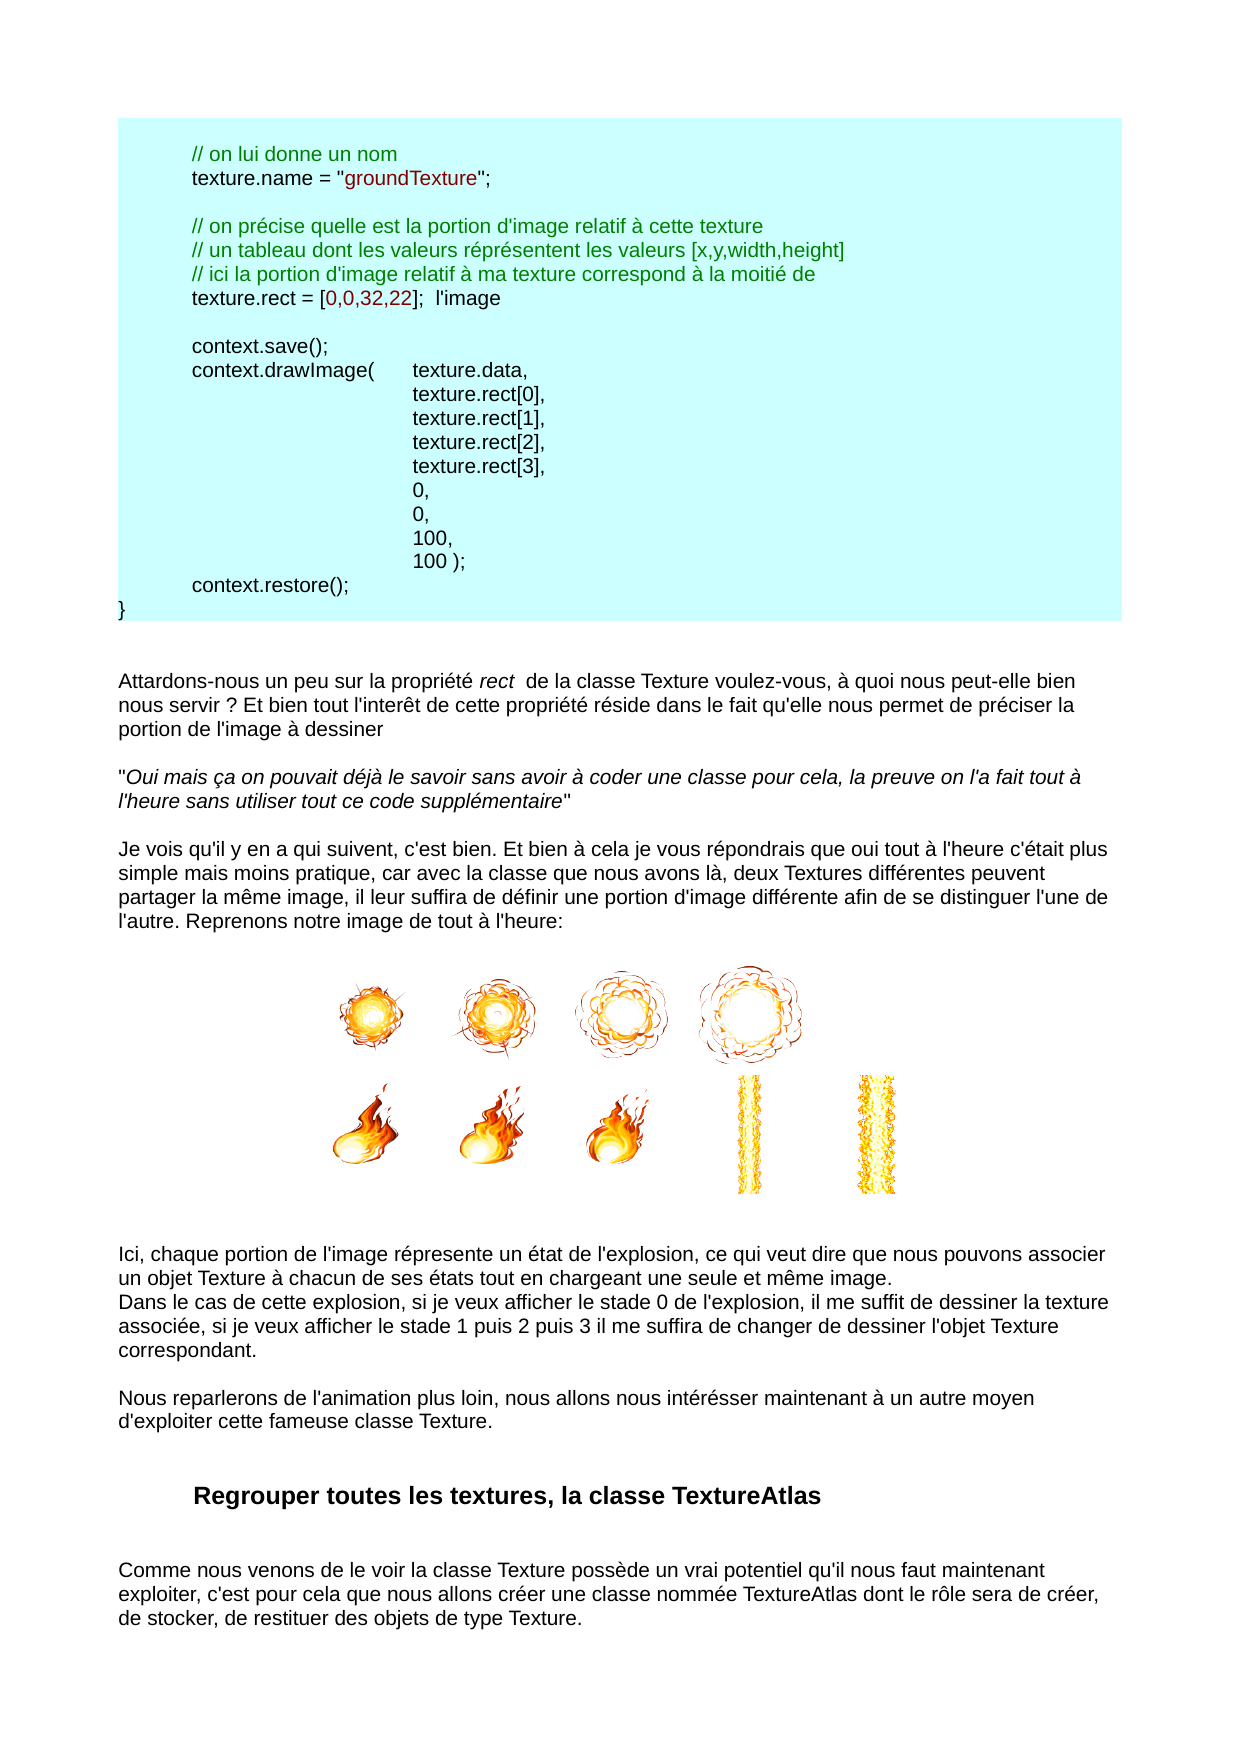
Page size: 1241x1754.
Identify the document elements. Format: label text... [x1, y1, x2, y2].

text // un tableau dont les valeurs réprésentent les valeurs [x,y,width,height] [118, 238, 1122, 262]
text context.drawImage( texture.data, [118, 358, 1122, 382]
text // ici la portion d'image relatif à ma texture correspond à la moitié de [118, 262, 1122, 286]
text Je vois qu'il y en a qui suivent, c'est bien. Et bien à cela je vous répondrais que oui tout à l'heure c'était plus simple mais moins pratique, car avec la classe que nous avons là, deux Textures différentes peuvent partager la même image, il leur suffira de définir une portion d'image différente afin de se distinguer l'une de l'autre. Reprenons notre image de tout à l'heure: [118, 837, 1122, 933]
text texture.rect[3], [118, 453, 1122, 477]
text texture.rect[2], [118, 429, 1122, 453]
text Dans le cas de cette explosion, si je veux afficher le stade 0 de l'explosion, il me suffit de dessiner la texture associée, si je veux afficher le stade 1 puis 2 puis 3 il me suffira de changer de dessiner l'objet Texture correspondant. [118, 1289, 1122, 1361]
text context.restore(); [118, 573, 1122, 597]
text texture.rect[1], [118, 406, 1122, 429]
text Attardons-nous un peu sur la propriété rect de la classe Texture voulez-vous, à quoi nous peut-elle bien nous servir ? Et bien tout l'interêt de cette propriété réside dans le fait qu'elle nous permet de préciser la portion de l'image à dessiner [118, 669, 1122, 741]
text 0, [118, 501, 1122, 525]
text texture.name = "groundTexture"; [118, 166, 1122, 190]
text Nous reparlerons de l'animation plus loin, nous allons nous intérésser maintenant à un autre moyen d'exploiter cette fameuse classe Texture. [118, 1385, 1122, 1433]
text Comme nous venons de le voir la classe Texture possède un vrai potentiel qu'il nous faut maintenant exploiter, c'est pour cela que nous allons créer une classe nommée TextureAtlas dont le rôle sera de créer, de stocker, de restituer des objets de type Texture. [118, 1558, 1122, 1630]
text // on précise quelle est la portion d'image relatif à cette texture [118, 214, 1122, 238]
text Ici, chaque portion de l'image répresente un état de l'explosion, ce qui veut dire que nous pouvons associer un objet Texture à chacun de ses états tout en chargeant une seule et même image. [118, 1242, 1122, 1289]
text context.save(); [118, 334, 1122, 358]
list Regrouper toutes les textures, la classe TextureAtlas [156, 1481, 1122, 1510]
picture [303, 956, 938, 1194]
text 100 ); [118, 549, 1122, 573]
text texture.rect[0], [118, 382, 1122, 406]
text // on lui donne un nom [118, 142, 1122, 166]
text texture.rect = [0,0,32,22]; l'image [118, 286, 1122, 310]
text "Oui mais ça on pouvait déjà le savoir sans avoir à coder une classe pour cela, la preuve on l'a fait tout à l'heure sans utiliser tout ce code supplémentaire" [118, 765, 1122, 813]
text 100, [118, 525, 1122, 549]
text } [118, 597, 1122, 621]
text 0, [118, 477, 1122, 501]
